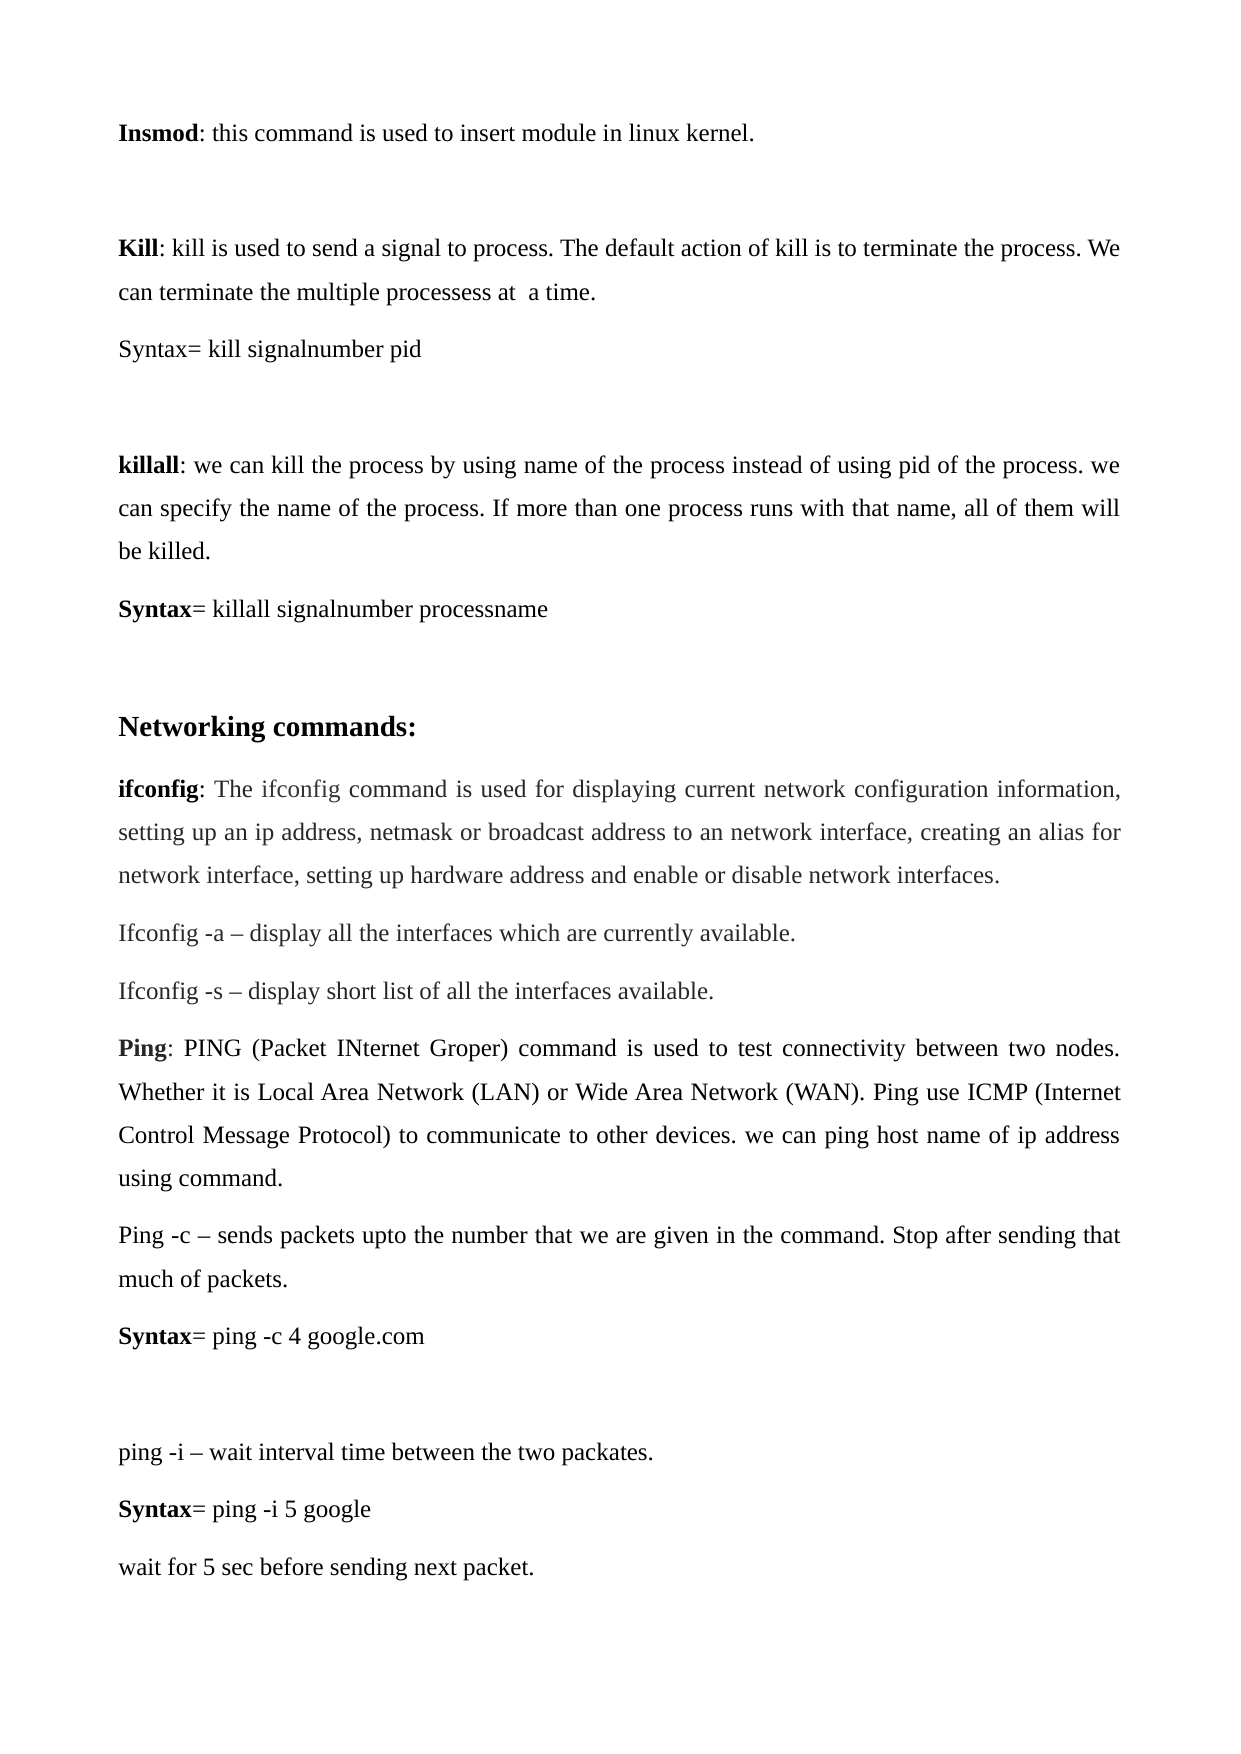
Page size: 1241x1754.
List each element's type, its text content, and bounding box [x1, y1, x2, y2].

text Ifconfig -a – display all the interfaces which are currently available. [118, 918, 1122, 947]
text Ifconfig -s – display short list of all the interfaces available. [118, 976, 1122, 1004]
text Ping -c – sends packets upto the number that we are given in the command. Stop after sending that much of packets. [118, 1221, 1122, 1292]
text Syntax= ping -c 4 google.com [118, 1321, 1122, 1350]
text killall: we can kill the process by using name of the process instead of using pid of the process. we can specify the name of the process. If more than one process runs with that name, all of them will be killed. [118, 450, 1122, 565]
text Networking commands: [118, 709, 1122, 743]
text Insmod: this command is used to insert module in linux kernel. [118, 118, 1122, 147]
text Syntax= ping -i 5 google [118, 1494, 1122, 1523]
text ping -i – wait interval time between the two packates. [118, 1437, 1122, 1466]
text Syntax= kill signalnumber pid [118, 334, 1122, 363]
text Ping: PING (Packet INternet Groper) command is used to test connectivity between two nodes. Whether it is Local Area Network (LAN) or Wide Area Network (WAN). Ping use ICMP (Internet Control Message Protocol) to communicate to other devices. we can ping host name of ip address using command. [118, 1033, 1122, 1192]
text wait for 5 sec before sending next packet. [118, 1552, 1122, 1581]
text Kill: kill is used to send a signal to process. The default action of kill is to terminate the process. We can terminate the multiple processess at a time. [118, 233, 1122, 305]
text ifconfig: The ifconfig command is used for displaying current network configuration information, setting up an ip address, netmask or broadcast address to an network interface, creating an alias for network interface, setting up hardware address and enable or disable network interfaces. [118, 774, 1122, 889]
text Syntax= killall signalnumber processname [118, 594, 1122, 622]
